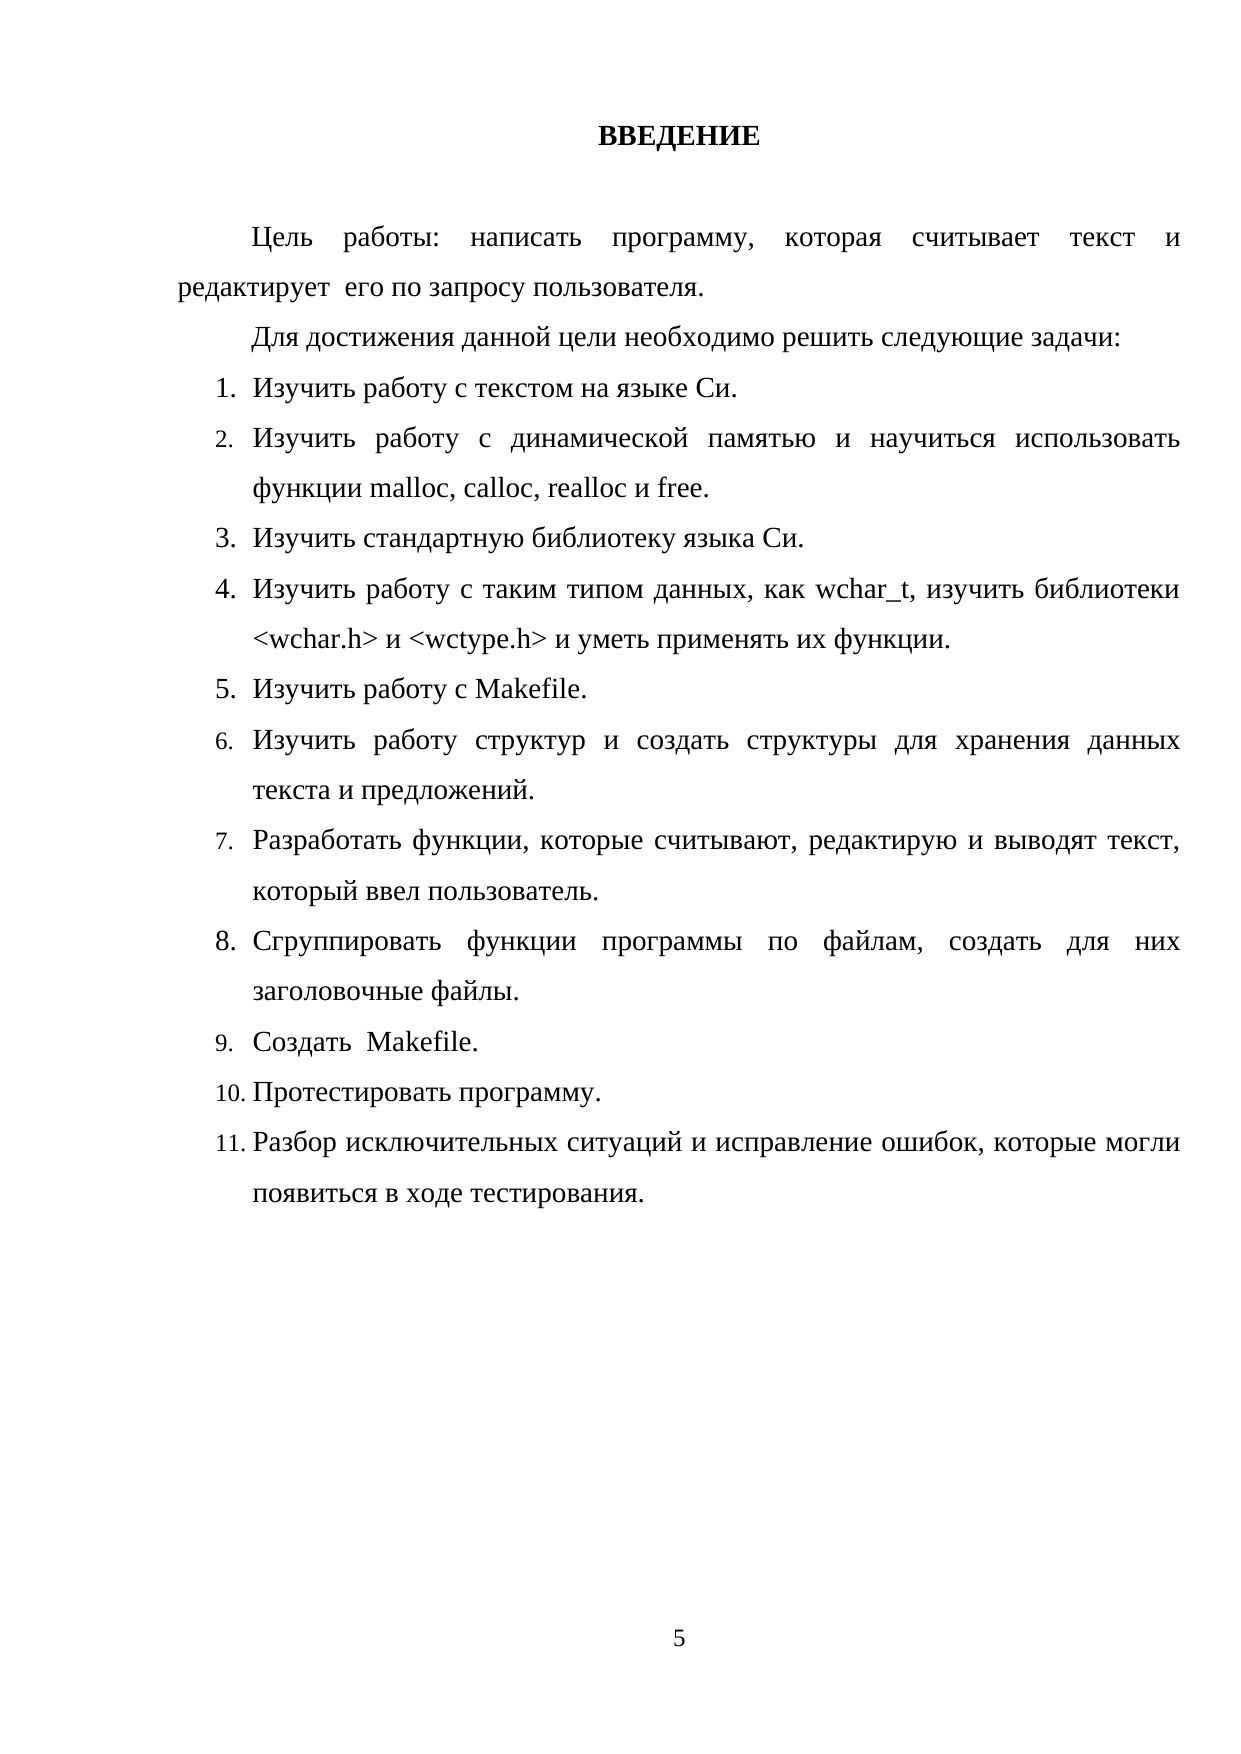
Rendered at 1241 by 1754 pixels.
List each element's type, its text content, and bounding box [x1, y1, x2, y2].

list Разработать функции, которые считывают, редактирую и выводят текст, который ввел пользователь. [215, 822, 1181, 906]
list Изучить работу с текстом на языке Си. [215, 370, 1181, 403]
list Создать Makefile. [215, 1024, 1181, 1057]
list Изучить работу структур и создать структуры для хранения данных текста и предложений. [215, 722, 1181, 806]
text Цель работы: написать программу, которая считывает текст и редактирует его по запросу пользователя. [177, 219, 1181, 303]
list Разбор исключительных ситуаций и исправление ошибок, которые могли появиться в ходе тестирования. [215, 1124, 1181, 1208]
list Изучить работу с таким типом данных, как wchar_t, изучить библиотеки <wchar.h> и <wctype.h> и уметь применять их функции. [215, 571, 1181, 655]
list Протестировать программу. [215, 1074, 1181, 1108]
text Для достижения данной цели необходимо решить следующие задачи: [177, 319, 1181, 353]
list Изучить работу с динамической памятью и научиться использовать функции malloc, calloc, realloc и free. [215, 420, 1181, 504]
list Изучить работу с Makefile. [215, 672, 1181, 705]
list Сгруппировать функции программы по файлам, создать для них заголовочные файлы. [215, 923, 1181, 1007]
text Введение [177, 118, 1181, 152]
list Изучить стандартную библиотеку языка Си. [215, 521, 1181, 554]
